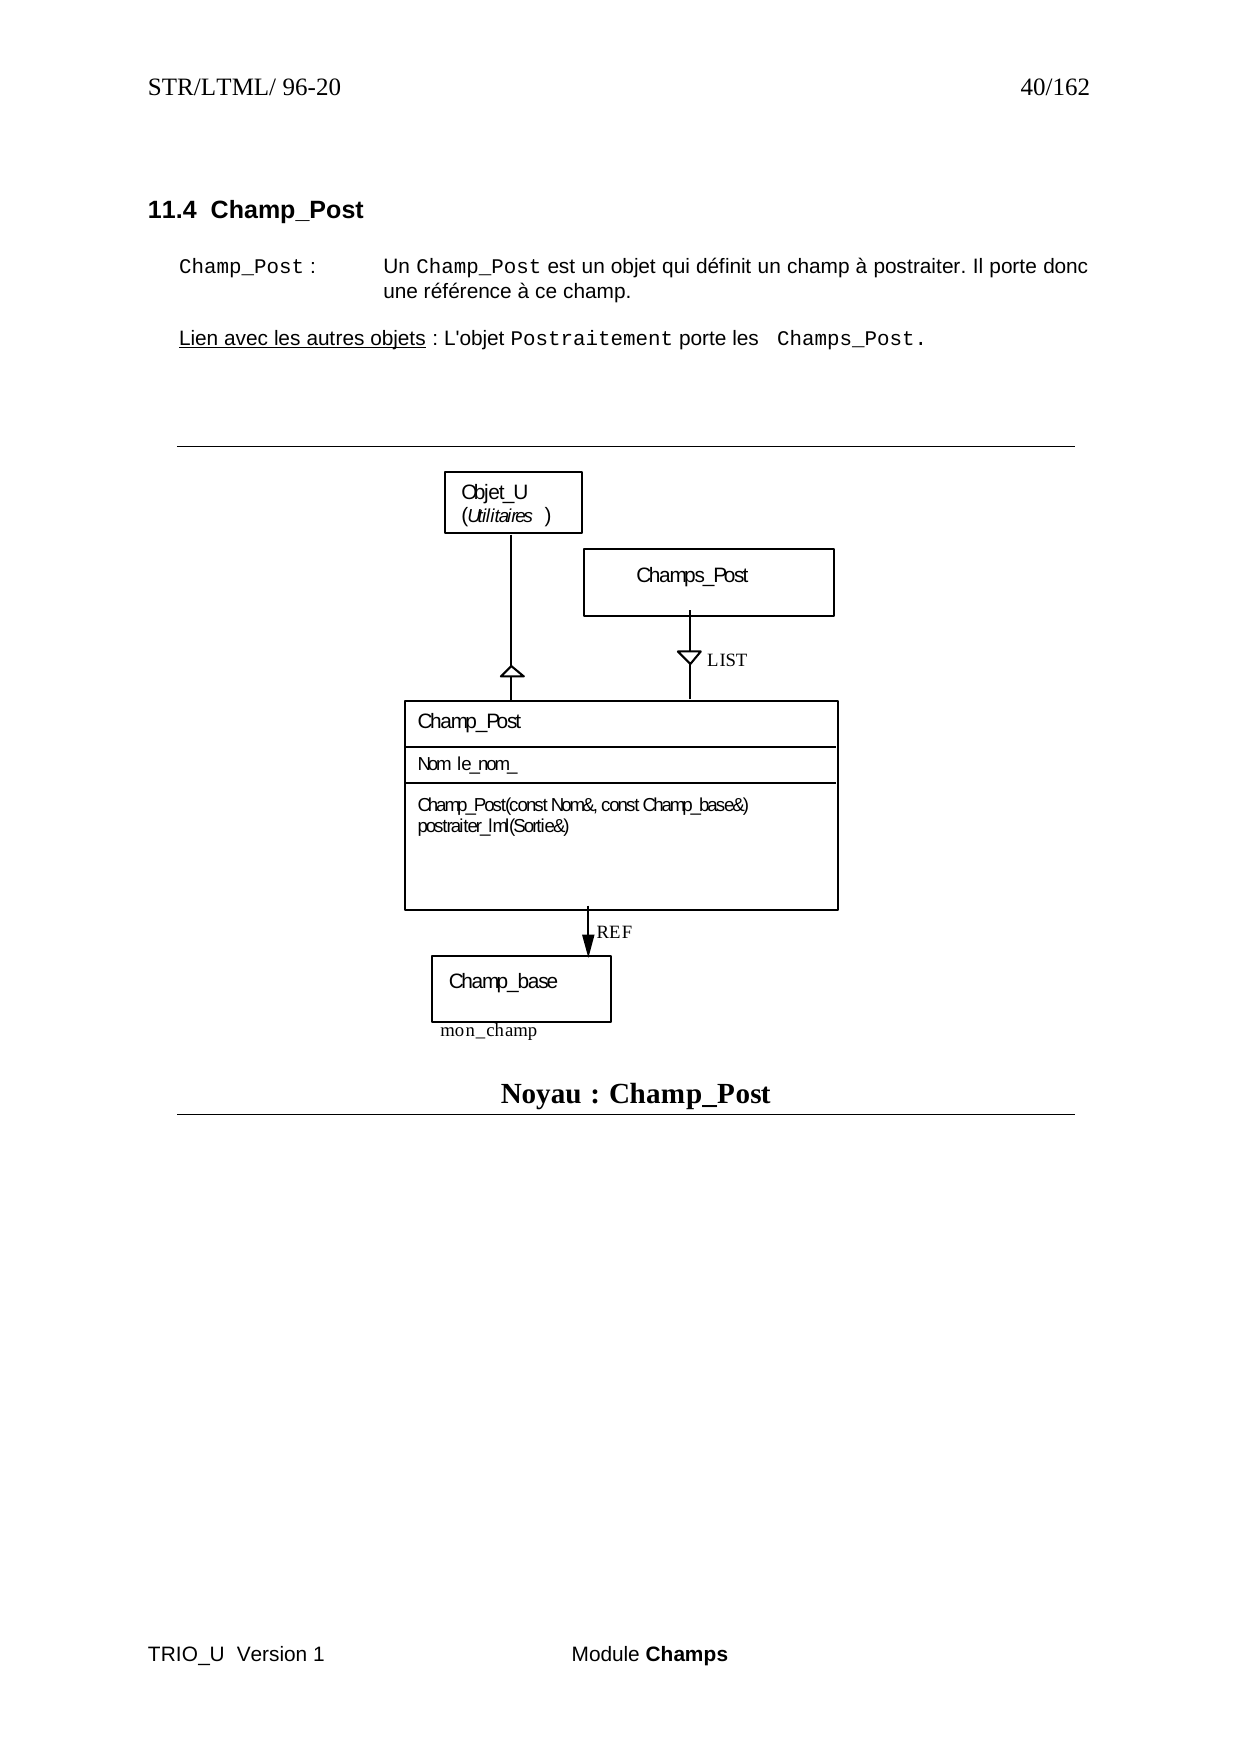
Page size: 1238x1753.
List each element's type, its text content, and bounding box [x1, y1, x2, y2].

text Lien avec les autres objets : L'objet Postraitement porte les Champs_Post. [179, 327, 1090, 352]
subtitle 11.4 Champ_Post [148, 196, 1090, 224]
text Champ_Post : Un Champ_Post est un objet qui définit un champ à postraiter. Il porte donc une référence à ce champ. [179, 254, 1090, 303]
